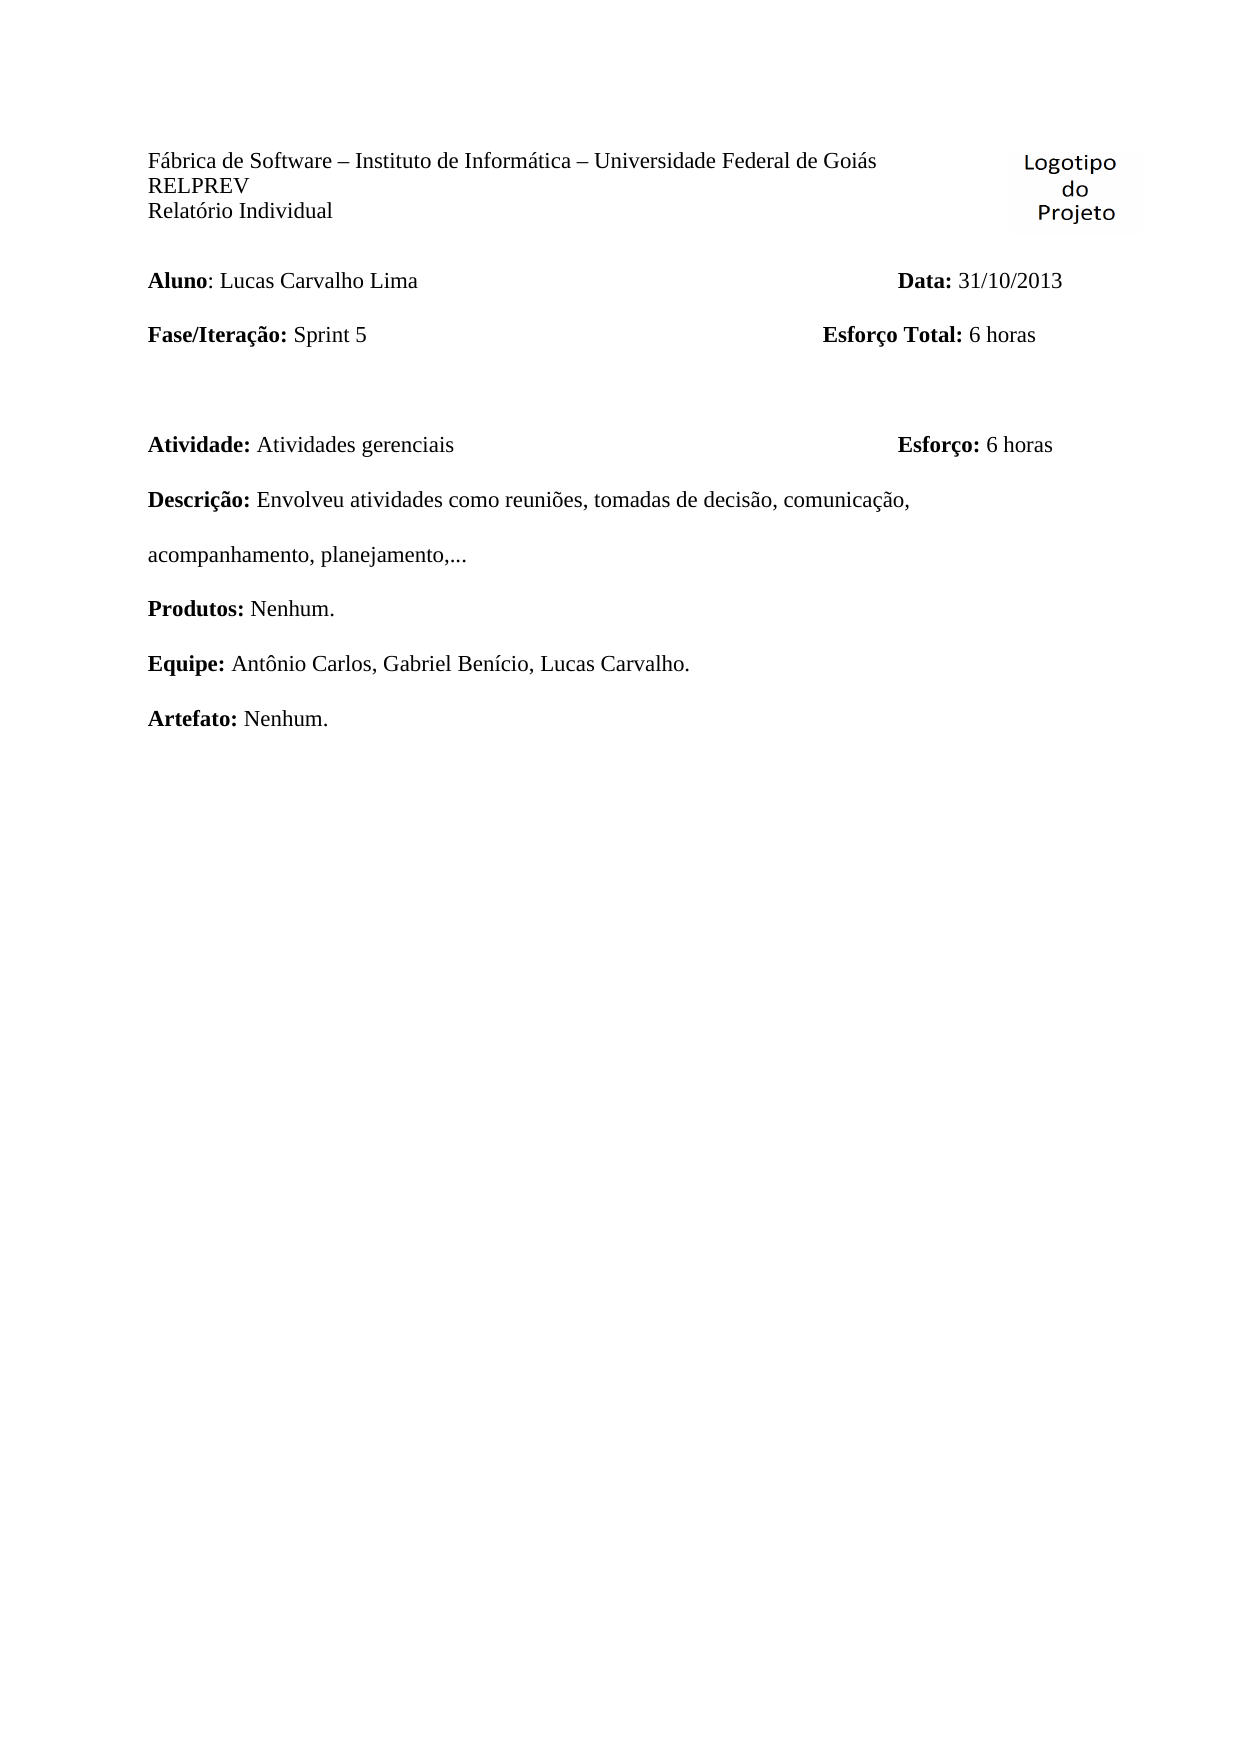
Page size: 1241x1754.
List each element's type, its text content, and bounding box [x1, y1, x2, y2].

text Produtos: Nenhum. [148, 596, 1093, 622]
text Atividade: Atividades gerenciais Esforço: 6 horas [148, 432, 1093, 457]
text Equipe: Antônio Carlos, Gabriel Benício, Lucas Carvalho. [148, 651, 1093, 677]
text Fase/Iteração: Sprint 5 Esforço Total: 6 horas [148, 322, 1093, 348]
picture [1008, 147, 1142, 235]
text Descrição: Envolveu atividades como reuniões, tomadas de decisão, comunicação, [148, 487, 1093, 512]
text Artefato: Nenhum. [148, 706, 1093, 731]
text Aluno: Lucas Carvalho Lima Data: 31/10/2013 [148, 268, 1093, 293]
text acompanhamento, planejamento,... [148, 542, 1093, 567]
